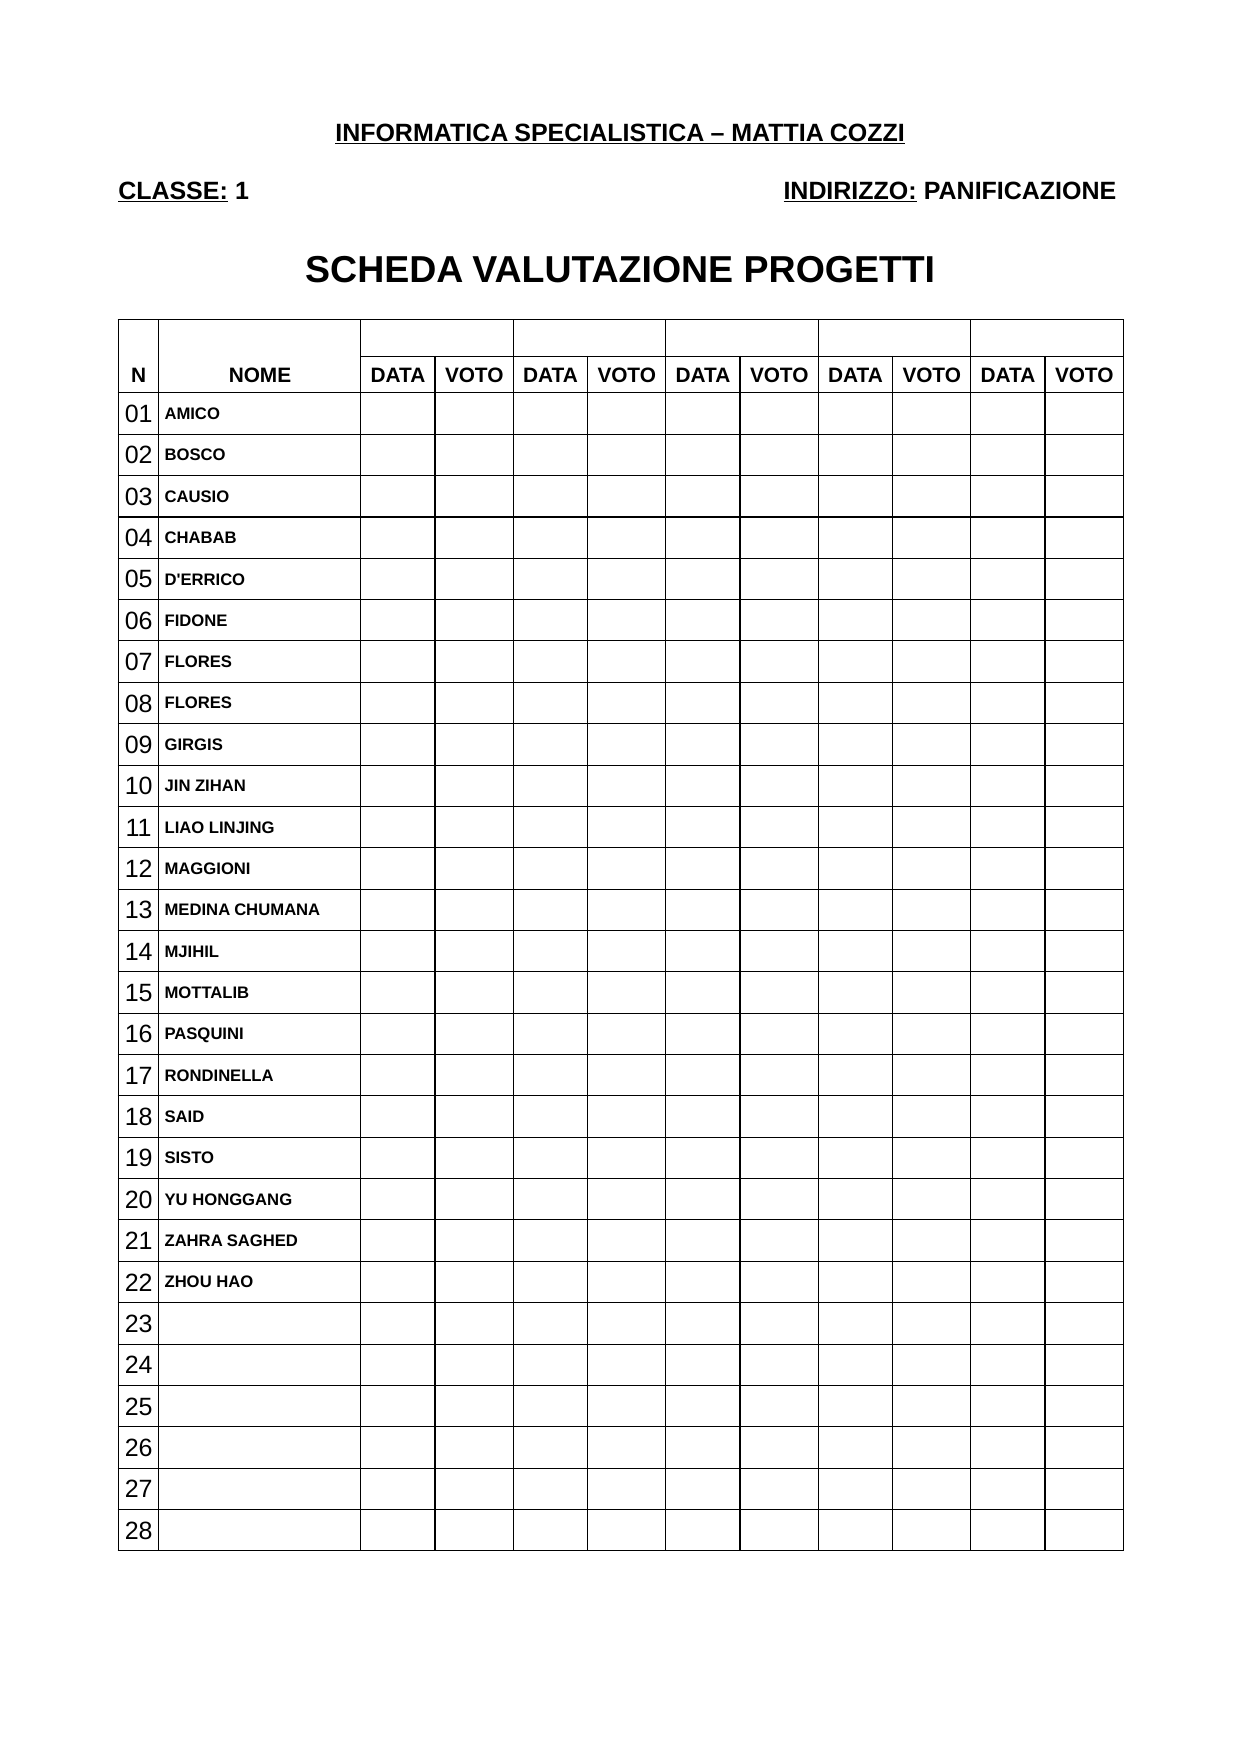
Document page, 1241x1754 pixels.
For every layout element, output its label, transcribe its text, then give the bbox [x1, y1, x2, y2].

table_cell MAGGIONI [159, 848, 360, 888]
table_cell [819, 393, 892, 434]
table_cell [588, 1303, 665, 1343]
table_cell [588, 559, 665, 599]
table_cell [893, 641, 970, 682]
table_cell [971, 931, 1044, 971]
table_cell SAID [159, 1096, 360, 1137]
table_cell [971, 1510, 1044, 1550]
table_cell [361, 1262, 434, 1302]
table_cell [361, 518, 434, 558]
table_cell 18 [119, 1096, 158, 1137]
table_cell [1046, 1262, 1123, 1302]
table_cell 12 [119, 848, 158, 888]
table_cell [588, 1510, 665, 1550]
table_cell [666, 1510, 739, 1550]
table_cell [1046, 683, 1123, 723]
table_cell [819, 890, 892, 930]
table_cell [514, 600, 587, 640]
table_cell [741, 1469, 818, 1509]
table_cell [819, 807, 892, 847]
table_cell [819, 641, 892, 682]
table_cell [971, 1096, 1044, 1137]
table_cell [159, 1510, 360, 1550]
table_cell [666, 1220, 739, 1261]
table_cell [588, 807, 665, 847]
table_cell [514, 559, 587, 599]
table_cell [741, 724, 818, 764]
table_cell [971, 724, 1044, 764]
table_cell 07 [119, 641, 158, 682]
table_cell [819, 1469, 892, 1509]
table_cell [741, 559, 818, 599]
table_cell 26 [119, 1427, 158, 1467]
table_cell [588, 641, 665, 682]
table_cell [436, 1055, 513, 1095]
table_cell [819, 972, 892, 1013]
table_cell [741, 890, 818, 930]
table_cell [436, 931, 513, 971]
table_cell [666, 1303, 739, 1343]
table_cell [361, 559, 434, 599]
table_cell 14 [119, 931, 158, 971]
table_cell FLORES [159, 641, 360, 682]
table_cell ZAHRA SAGHED [159, 1220, 360, 1261]
table_cell [588, 518, 665, 558]
table_cell [819, 1262, 892, 1302]
table_cell [159, 1345, 360, 1385]
table_cell VOTO [741, 357, 818, 392]
table_cell [159, 1427, 360, 1467]
table_cell [588, 1179, 665, 1219]
table_cell [1046, 1386, 1123, 1426]
table_cell [741, 848, 818, 888]
table_cell [436, 435, 513, 475]
table_cell [514, 1427, 587, 1467]
table_cell 22 [119, 1262, 158, 1302]
table_cell [666, 600, 739, 640]
table_cell [588, 1427, 665, 1467]
table_cell [514, 1510, 587, 1550]
table_cell [893, 1055, 970, 1095]
table_cell [819, 683, 892, 723]
table_cell [436, 724, 513, 764]
table_cell [361, 1014, 434, 1054]
table_cell [741, 1138, 818, 1178]
table_cell [361, 1220, 434, 1261]
table_cell [361, 972, 434, 1013]
table_cell [436, 848, 513, 888]
table_cell PASQUINI [159, 1014, 360, 1054]
table_cell 09 [119, 724, 158, 764]
table_cell 19 [119, 1138, 158, 1178]
table_cell FIDONE [159, 600, 360, 640]
table_cell [361, 393, 434, 434]
table_cell [741, 1096, 818, 1137]
table_cell [436, 1427, 513, 1467]
table_cell [1046, 600, 1123, 640]
table_cell [436, 1510, 513, 1550]
table_cell [588, 931, 665, 971]
table_cell 21 [119, 1220, 158, 1261]
table_cell [436, 1303, 513, 1343]
table_cell [361, 1345, 434, 1385]
table_cell [1046, 1510, 1123, 1550]
table_cell [361, 1469, 434, 1509]
table_cell [666, 559, 739, 599]
table_cell [514, 1303, 587, 1343]
table_cell [361, 1386, 434, 1426]
table_cell [819, 931, 892, 971]
table_cell [893, 435, 970, 475]
table_cell [893, 1014, 970, 1054]
table_cell [436, 766, 513, 806]
table_cell [893, 766, 970, 806]
table_cell [436, 1220, 513, 1261]
table_cell DATA [514, 357, 587, 392]
table_cell [741, 1220, 818, 1261]
table_cell [159, 1386, 360, 1426]
table_cell LIAO LINJING [159, 807, 360, 847]
table_cell [971, 1469, 1044, 1509]
table_cell [436, 972, 513, 1013]
table_cell [893, 1138, 970, 1178]
table_cell [436, 683, 513, 723]
table_cell [666, 1138, 739, 1178]
table_cell [361, 1427, 434, 1467]
table_cell [1046, 1427, 1123, 1467]
table_cell [741, 683, 818, 723]
table_cell [893, 1469, 970, 1509]
table_cell [436, 476, 513, 516]
table_cell [588, 683, 665, 723]
table_cell [819, 518, 892, 558]
table_cell [436, 393, 513, 434]
table_cell [588, 1220, 665, 1261]
table_cell ZHOU HAO [159, 1262, 360, 1302]
table_cell [666, 848, 739, 888]
table_cell [588, 1138, 665, 1178]
table_cell [588, 600, 665, 640]
table_cell [514, 1014, 587, 1054]
table_cell [666, 393, 739, 434]
table_cell [1046, 1220, 1123, 1261]
table_cell [666, 931, 739, 971]
table_cell MEDINA CHUMANA [159, 890, 360, 930]
table_cell [893, 848, 970, 888]
table_cell [514, 1386, 587, 1426]
table_cell [1046, 559, 1123, 599]
table_cell [893, 1179, 970, 1219]
table_cell [893, 683, 970, 723]
table_cell 04 [119, 518, 158, 558]
table_cell [971, 1055, 1044, 1095]
table_cell 24 [119, 1345, 158, 1385]
table_cell [971, 848, 1044, 888]
table_cell [893, 1303, 970, 1343]
table_cell [361, 848, 434, 888]
table_cell [819, 1014, 892, 1054]
table_cell [819, 1510, 892, 1550]
table_cell [971, 1345, 1044, 1385]
table_cell [1046, 1014, 1123, 1054]
table_cell [361, 1179, 434, 1219]
table_cell [1046, 848, 1123, 888]
table_cell [971, 435, 1044, 475]
table_cell VOTO [1046, 357, 1123, 392]
table_cell [741, 931, 818, 971]
table_cell [893, 890, 970, 930]
table_cell [971, 1262, 1044, 1302]
table_cell D'ERRICO [159, 559, 360, 599]
table_cell DATA [819, 357, 892, 392]
table_cell [971, 807, 1044, 847]
table_cell [588, 1014, 665, 1054]
table_cell [1046, 476, 1123, 516]
table_cell [666, 890, 739, 930]
table_cell [1046, 1096, 1123, 1137]
table_cell 01 [119, 393, 158, 434]
table_cell MOTTALIB [159, 972, 360, 1013]
table_cell [361, 1303, 434, 1343]
table_cell [666, 972, 739, 1013]
table_cell VOTO [893, 357, 970, 392]
table_cell 08 [119, 683, 158, 723]
table_cell [666, 1345, 739, 1385]
table_cell [893, 807, 970, 847]
table_header [514, 320, 665, 356]
table_cell [514, 393, 587, 434]
table_cell [971, 600, 1044, 640]
table_cell FLORES [159, 683, 360, 723]
table_cell [514, 1220, 587, 1261]
table_cell [514, 1096, 587, 1137]
table_cell [1046, 641, 1123, 682]
table_cell [514, 1179, 587, 1219]
table_cell [361, 1055, 434, 1095]
table_cell [1046, 393, 1123, 434]
table_cell [819, 766, 892, 806]
table_cell [893, 1220, 970, 1261]
table_cell [666, 476, 739, 516]
table_cell [819, 1345, 892, 1385]
table_cell [893, 1427, 970, 1467]
table_cell [893, 972, 970, 1013]
table_cell [741, 1386, 818, 1426]
table_cell [436, 559, 513, 599]
table_cell [588, 848, 665, 888]
table_cell [971, 766, 1044, 806]
table_cell [588, 766, 665, 806]
table_cell [819, 1220, 892, 1261]
table_cell [819, 435, 892, 475]
table_cell [971, 476, 1044, 516]
table_cell CAUSIO [159, 476, 360, 516]
table_cell [514, 1262, 587, 1302]
table_cell [666, 1096, 739, 1137]
table_cell [436, 1345, 513, 1385]
table_cell [361, 435, 434, 475]
table_cell 13 [119, 890, 158, 930]
table_cell [361, 931, 434, 971]
table_cell [666, 683, 739, 723]
table_cell [1046, 1138, 1123, 1178]
table_cell [741, 393, 818, 434]
table_cell SISTO [159, 1138, 360, 1178]
table_cell [741, 766, 818, 806]
table_cell [741, 1427, 818, 1467]
table_cell [514, 931, 587, 971]
table_cell [1046, 1055, 1123, 1095]
table_cell [971, 559, 1044, 599]
table_cell [361, 476, 434, 516]
table_cell [588, 890, 665, 930]
table_header N [119, 320, 158, 392]
table_cell [1046, 972, 1123, 1013]
table_cell 05 [119, 559, 158, 599]
table_cell [1046, 1345, 1123, 1385]
table_cell [1046, 1469, 1123, 1509]
table_cell [588, 476, 665, 516]
table_cell [588, 435, 665, 475]
table_header [819, 320, 970, 356]
table_cell [666, 1055, 739, 1095]
table_cell [666, 724, 739, 764]
table_cell [971, 641, 1044, 682]
table_cell [1046, 518, 1123, 558]
table_cell 16 [119, 1014, 158, 1054]
table_cell YU HONGGANG [159, 1179, 360, 1219]
table_cell [588, 1345, 665, 1385]
table_cell [361, 683, 434, 723]
table_cell [514, 724, 587, 764]
table_cell [893, 559, 970, 599]
table_cell [361, 724, 434, 764]
table_cell [588, 1386, 665, 1426]
table_cell [893, 1345, 970, 1385]
table_cell [1046, 890, 1123, 930]
table_cell [514, 1469, 587, 1509]
table_cell [893, 1262, 970, 1302]
table_cell [514, 641, 587, 682]
table_cell [514, 1345, 587, 1385]
table_cell [741, 807, 818, 847]
table_cell [588, 1262, 665, 1302]
table_cell [819, 1055, 892, 1095]
table_cell [361, 600, 434, 640]
table_cell [741, 600, 818, 640]
table_cell [741, 1303, 818, 1343]
text CLASSE: 1 INDIRIZZO: PANIFICAZIONE [118, 176, 1122, 204]
table_cell [1046, 1303, 1123, 1343]
table_cell [971, 1220, 1044, 1261]
table_cell [514, 1138, 587, 1178]
table_cell [819, 1427, 892, 1467]
table_cell [741, 1345, 818, 1385]
table_cell [741, 476, 818, 516]
table_header [361, 320, 513, 356]
table_cell VOTO [436, 357, 513, 392]
table_cell [436, 1138, 513, 1178]
table_cell [436, 1014, 513, 1054]
table_cell [361, 766, 434, 806]
table_cell [893, 518, 970, 558]
table_cell [666, 1262, 739, 1302]
table_cell [1046, 1179, 1123, 1219]
table_cell [666, 1014, 739, 1054]
table_cell [971, 890, 1044, 930]
table_header NOME [159, 320, 360, 392]
table_cell [588, 1096, 665, 1137]
table_cell 28 [119, 1510, 158, 1550]
table_cell [361, 807, 434, 847]
table_cell [666, 518, 739, 558]
table_cell [436, 641, 513, 682]
table_cell [666, 1427, 739, 1467]
table_cell [436, 1262, 513, 1302]
table_cell DATA [361, 357, 434, 392]
table_cell [436, 1386, 513, 1426]
table_cell [741, 1510, 818, 1550]
table_cell [514, 518, 587, 558]
table_cell [514, 435, 587, 475]
table_cell [819, 1386, 892, 1426]
table_cell [741, 1055, 818, 1095]
table_cell JIN ZIHAN [159, 766, 360, 806]
table_cell [1046, 931, 1123, 971]
table_cell [436, 1469, 513, 1509]
table_cell [819, 1096, 892, 1137]
table_cell [971, 1138, 1044, 1178]
table_cell 15 [119, 972, 158, 1013]
table_cell [971, 518, 1044, 558]
table_cell [1046, 807, 1123, 847]
table_cell [514, 890, 587, 930]
table_cell [741, 518, 818, 558]
table_cell DATA [666, 357, 739, 392]
table_cell [971, 393, 1044, 434]
table_cell [819, 1179, 892, 1219]
table_cell [1046, 724, 1123, 764]
table_cell [893, 393, 970, 434]
table_cell [819, 600, 892, 640]
table_cell VOTO [588, 357, 665, 392]
table_cell [819, 476, 892, 516]
table_cell [741, 1179, 818, 1219]
table_cell [971, 683, 1044, 723]
table_cell [588, 1055, 665, 1095]
table_cell [514, 766, 587, 806]
table_cell [819, 848, 892, 888]
table_cell [893, 724, 970, 764]
table_cell 27 [119, 1469, 158, 1509]
table_cell [436, 890, 513, 930]
table_cell 25 [119, 1386, 158, 1426]
table_cell [436, 807, 513, 847]
table_cell [1046, 766, 1123, 806]
table_cell CHABAB [159, 518, 360, 558]
table_cell [893, 476, 970, 516]
table_cell [1046, 435, 1123, 475]
table_cell [971, 1303, 1044, 1343]
table_cell [666, 1179, 739, 1219]
table_cell [436, 1179, 513, 1219]
table_cell [666, 807, 739, 847]
table_cell [666, 641, 739, 682]
table_cell 10 [119, 766, 158, 806]
table_cell [741, 1014, 818, 1054]
table_cell [514, 1055, 587, 1095]
table_cell [159, 1469, 360, 1509]
table_cell [361, 1138, 434, 1178]
table_cell [971, 1386, 1044, 1426]
table_cell [361, 1510, 434, 1550]
table_cell [666, 1386, 739, 1426]
table_cell [971, 1014, 1044, 1054]
table_cell [588, 1469, 665, 1509]
text INFORMATICA SPECIALISTICA – MATTIA COZZI [118, 118, 1122, 147]
table_cell 17 [119, 1055, 158, 1095]
table_cell 03 [119, 476, 158, 516]
table_cell [361, 641, 434, 682]
table_cell 20 [119, 1179, 158, 1219]
table_cell [893, 1096, 970, 1137]
table_cell [588, 724, 665, 764]
table_cell [514, 683, 587, 723]
table_cell [514, 972, 587, 1013]
table_cell [436, 1096, 513, 1137]
table_cell DATA [971, 357, 1044, 392]
table_cell [159, 1303, 360, 1343]
table_cell [436, 518, 513, 558]
table_cell [819, 724, 892, 764]
table_cell [819, 1138, 892, 1178]
table_cell RONDINELLA [159, 1055, 360, 1095]
table_cell BOSCO [159, 435, 360, 475]
table_cell [741, 641, 818, 682]
table_cell [893, 600, 970, 640]
table_cell [893, 1510, 970, 1550]
table_cell [361, 890, 434, 930]
table_cell 06 [119, 600, 158, 640]
table_cell [819, 1303, 892, 1343]
table_cell [514, 476, 587, 516]
table_cell [971, 1179, 1044, 1219]
text SCHEDA VALUTAZIONE PROGETTI [118, 247, 1122, 291]
table_cell [514, 807, 587, 847]
table_header [971, 320, 1123, 356]
table_cell [588, 393, 665, 434]
table_cell [819, 559, 892, 599]
table_cell 02 [119, 435, 158, 475]
table_cell [893, 1386, 970, 1426]
table_cell AMICO [159, 393, 360, 434]
table_header [666, 320, 818, 356]
table_cell [741, 435, 818, 475]
table_cell [588, 972, 665, 1013]
table_cell [666, 766, 739, 806]
table_cell [666, 1469, 739, 1509]
table_cell GIRGIS [159, 724, 360, 764]
table_cell [436, 600, 513, 640]
table_cell [893, 931, 970, 971]
table_cell [971, 1427, 1044, 1467]
table_cell 11 [119, 807, 158, 847]
table_cell MJIHIL [159, 931, 360, 971]
table_cell [666, 435, 739, 475]
table_cell [741, 972, 818, 1013]
table_cell [741, 1262, 818, 1302]
table_cell [361, 1096, 434, 1137]
table_cell [971, 972, 1044, 1013]
table_cell [514, 848, 587, 888]
table_cell 23 [119, 1303, 158, 1343]
